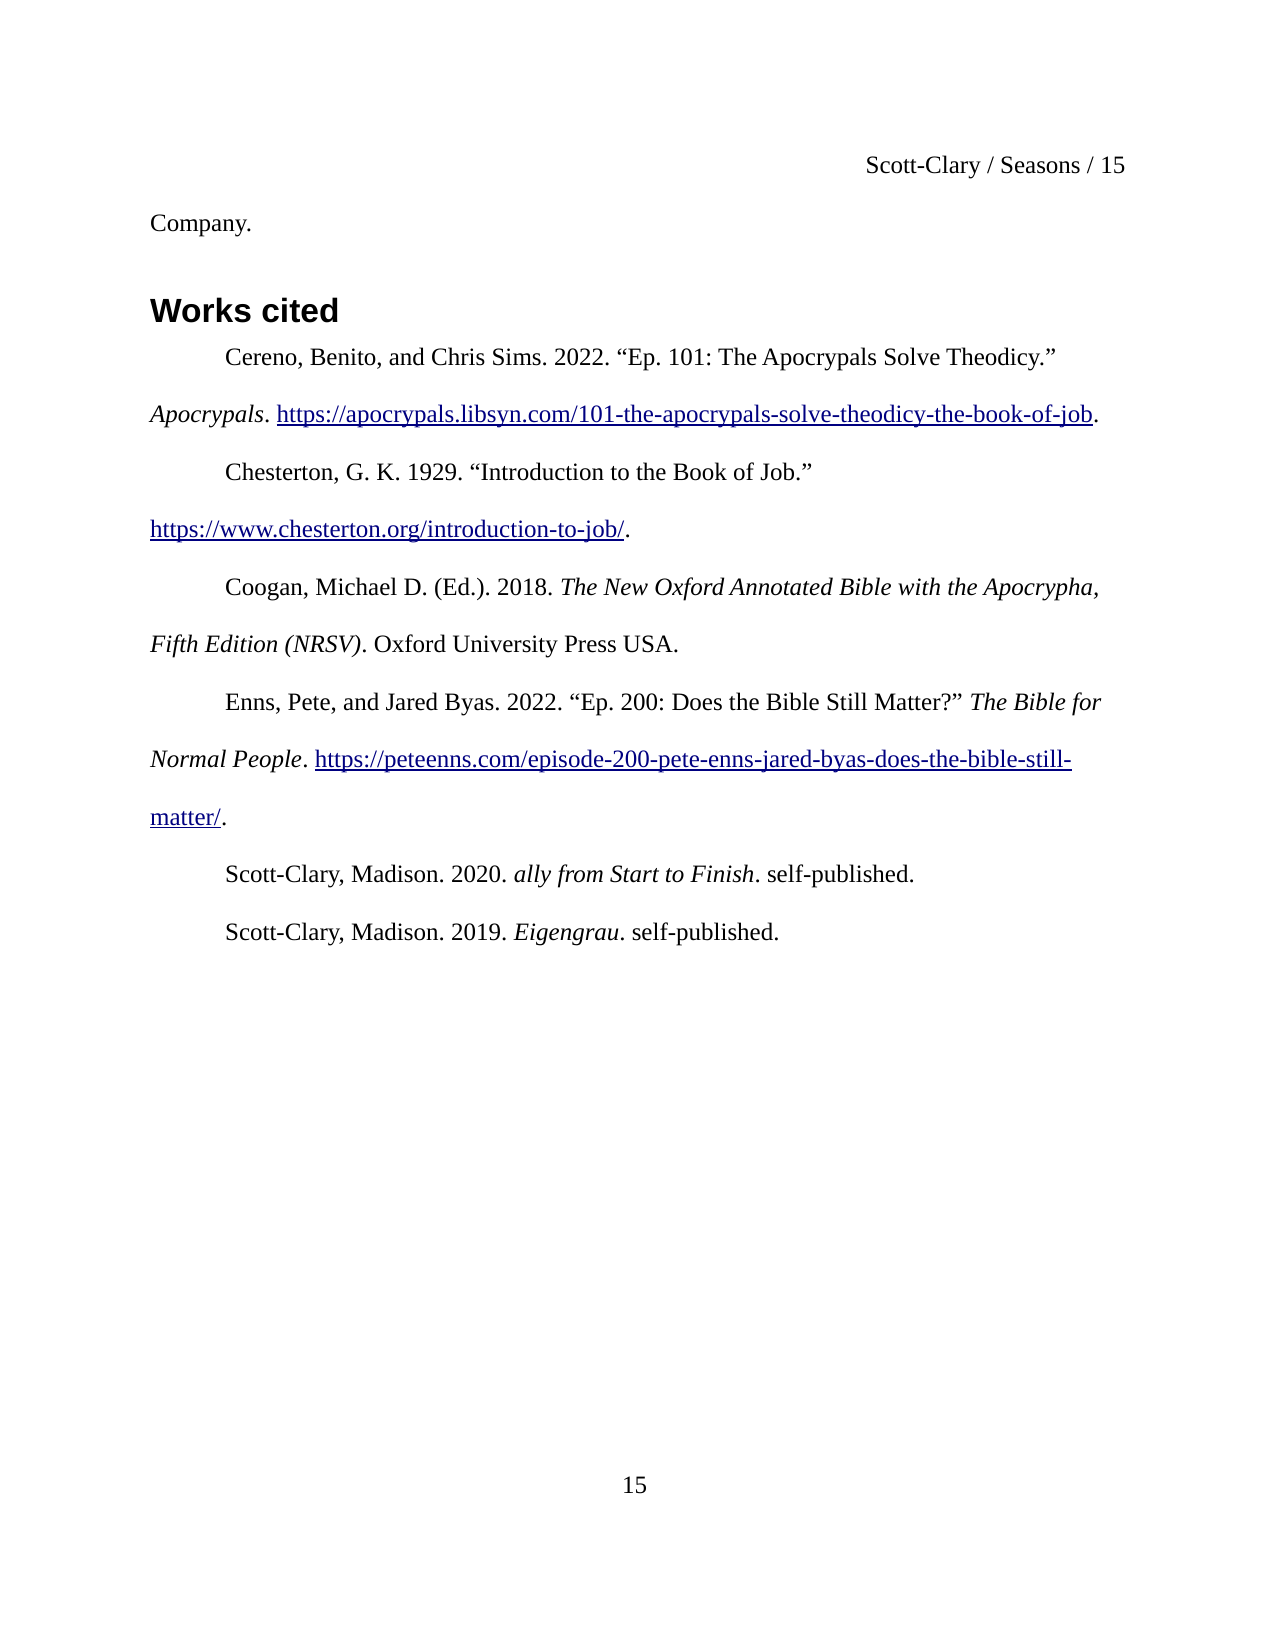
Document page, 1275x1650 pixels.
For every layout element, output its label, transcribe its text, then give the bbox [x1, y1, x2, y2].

text Cereno, Benito, and Chris Sims. 2022. “Ep. 101: The Apocrypals Solve Theodicy.” Apocrypals. https://apocrypals.libsyn.com/101-the-apocrypals-solve-theodicy-the-book-of-job. [150, 342, 1125, 428]
text Chesterton, G. K. 1929. “Introduction to the Book of Job.” https://www.chesterton.org/introduction-to-job/. [150, 457, 1125, 543]
text Company. [150, 208, 1125, 237]
subtitle Works cited [150, 291, 1125, 329]
text Scott-Clary, Madison. 2019. Eigengrau. self-published. [150, 917, 1125, 946]
text Enns, Pete, and Jared Byas. 2022. “Ep. 200: Does the Bible Still Matter?” The Bible for Normal People. https://peteenns.com/episode-200-pete-enns-jared-byas-does-the-bible-still-matter/. [150, 687, 1125, 831]
text Coogan, Michael D. (Ed.). 2018. The New Oxford Annotated Bible with the Apocrypha, Fifth Edition (NRSV). Oxford University Press USA. [150, 572, 1125, 658]
text Scott-Clary, Madison. 2020. ally from Start to Finish. self-published. [150, 859, 1125, 888]
